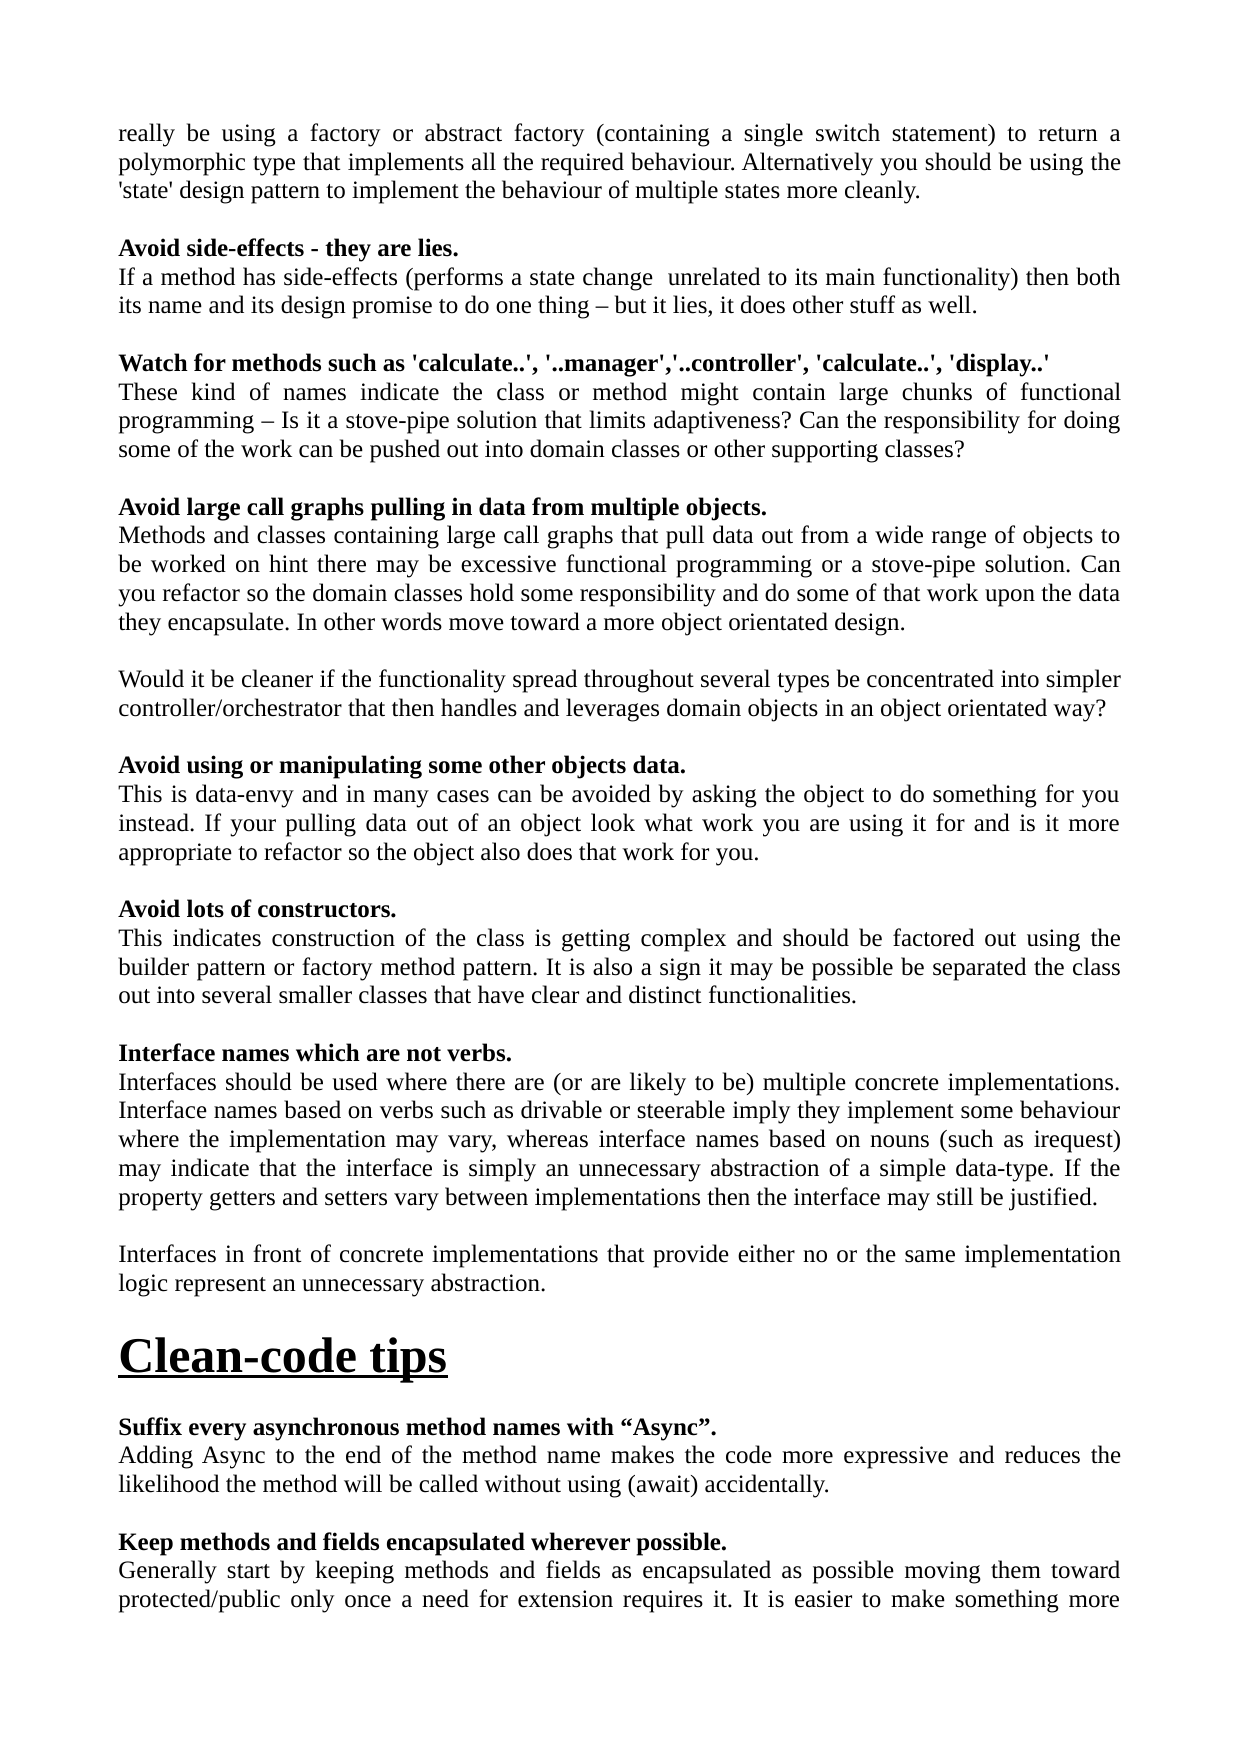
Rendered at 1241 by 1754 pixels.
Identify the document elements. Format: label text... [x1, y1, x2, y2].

text Methods and classes containing large call graphs that pull data out from a wide range of objects to be worked on hint there may be excessive functional programming or a stove-pipe solution. Can you refactor so the domain classes hold some responsibility and do some of that work upon the data they encapsulate. In other words move toward a more object orientated design. [118, 521, 1122, 636]
text Avoid lots of constructors. [118, 894, 1122, 923]
text Interfaces should be used where there are (or are likely to be) multiple concrete implementations. Interface names based on verbs such as drivable or steerable imply they implement some behaviour where the implementation may vary, whereas interface names based on nouns (such as irequest) may indicate that the interface is simply an unnecessary abstraction of a simple data-type. If the property getters and setters vary between implementations then the interface may still be justified. [118, 1067, 1122, 1211]
text Adding Async to the end of the method name makes the code more expressive and reduces the likelihood the method will be called without using (await) accidentally. [118, 1441, 1122, 1498]
text Interfaces in front of concrete implementations that provide either no or the same implementation logic represent an unnecessary abstraction. [118, 1239, 1122, 1297]
text Would it be cleaner if the functionality spread throughout several types be concentrated into simpler controller/orchestrator that then handles and leverages domain objects in an object orientated way? [118, 664, 1122, 722]
text Avoid large call graphs pulling in data from multiple objects. [118, 492, 1122, 521]
text Interface names which are not verbs. [118, 1038, 1122, 1067]
text Avoid side-effects - they are lies. [118, 233, 1122, 262]
text really be using a factory or abstract factory (containing a single switch statement) to return a polymorphic type that implements all the required behaviour. Alternatively you should be using the 'state' design pattern to implement the behaviour of multiple states more cleanly. [118, 118, 1122, 204]
text Clean-code tips [118, 1326, 1122, 1383]
text These kind of names indicate the class or method might contain large chunks of functional programming – Is it a stove-pipe solution that limits adaptiveness? Can the responsibility for doing some of the work can be pushed out into domain classes or other supporting classes? [118, 377, 1122, 463]
text Keep methods and fields encapsulated wherever possible. [118, 1527, 1122, 1556]
text This indicates construction of the class is getting complex and should be factored out using the builder pattern or factory method pattern. It is also a sign it may be possible be separated the class out into several smaller classes that have clear and distinct functionalities. [118, 923, 1122, 1009]
text Generally start by keeping methods and fields as encapsulated as possible moving them toward protected/public only once a need for extension requires it. It is easier to make something more [118, 1556, 1122, 1613]
text Avoid using or manipulating some other objects data. [118, 751, 1122, 779]
text If a method has side-effects (performs a state change unrelated to its main functionality) then both its name and its design promise to do one thing – but it lies, it does other stuff as well. [118, 262, 1122, 319]
text This is data-envy and in many cases can be avoided by asking the object to do something for you instead. If your pulling data out of an object look what work you are using it for and is it more appropriate to refactor so the object also does that work for you. [118, 779, 1122, 866]
text Suffix every asynchronous method names with “Async”. [118, 1412, 1122, 1441]
text Watch for methods such as 'calculate..', '..manager','..controller', 'calculate..', 'display..' [118, 348, 1122, 377]
